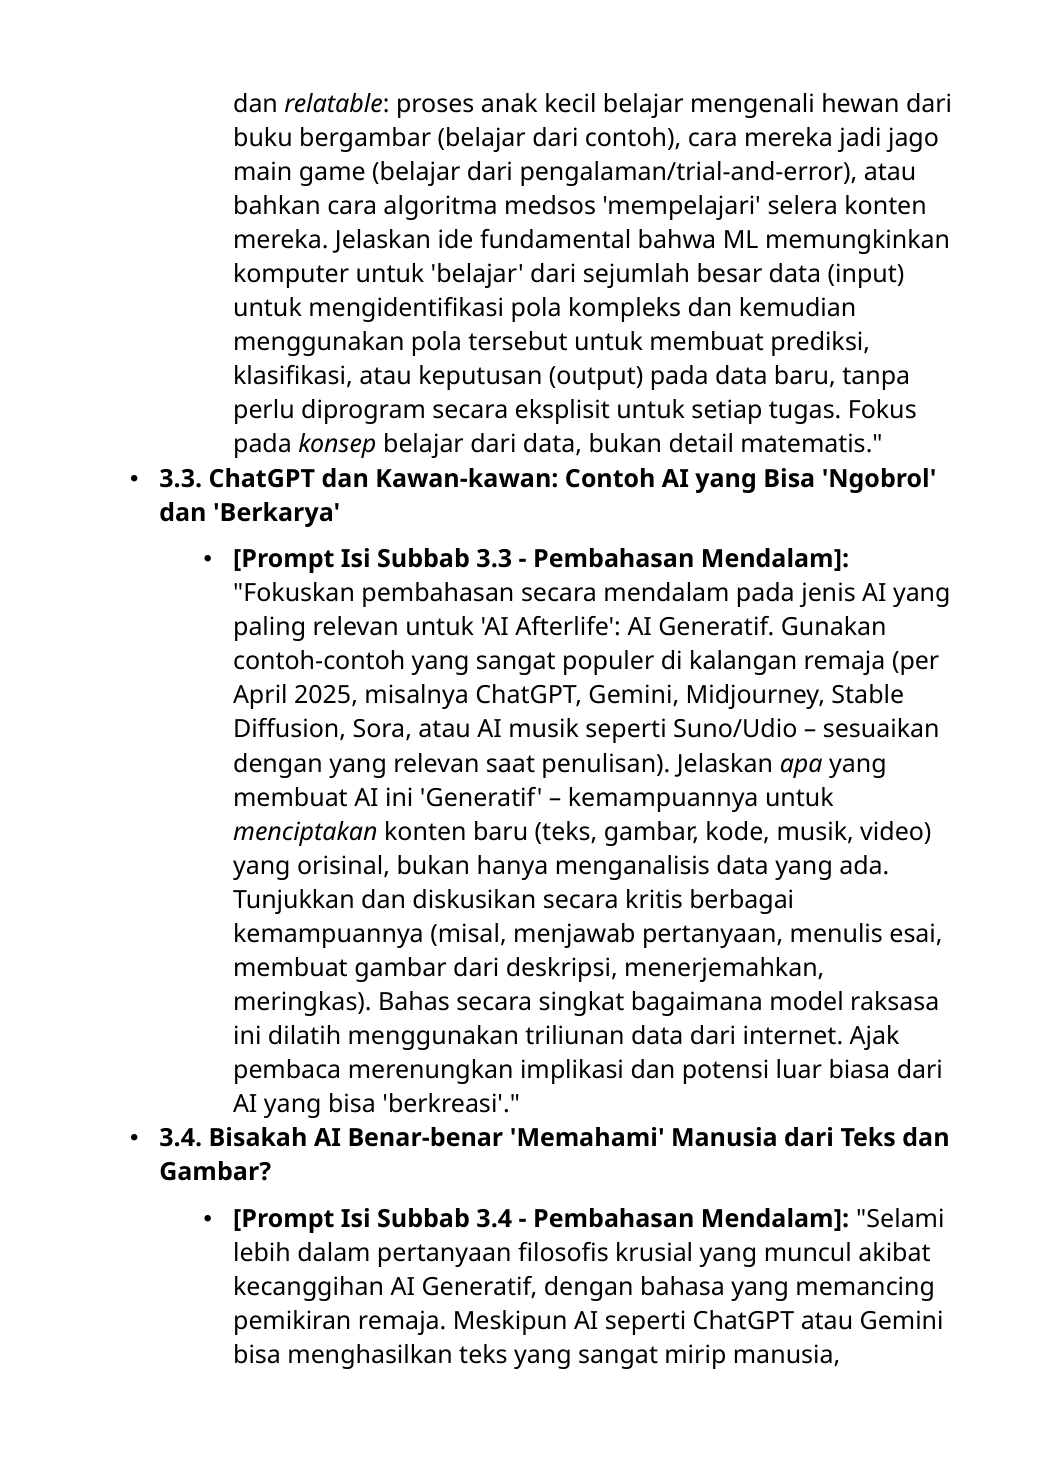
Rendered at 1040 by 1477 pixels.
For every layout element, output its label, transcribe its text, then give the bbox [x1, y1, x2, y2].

list [Prompt Isi Subbab 3.3 - Pembahasan Mendalam]: "Fokuskan pembahasan secara mendalam pada jenis AI yang paling relevan untuk 'AI Afterlife': AI Generatif. Gunakan contoh-contoh yang sangat populer di kalangan remaja (per April 2025, misalnya ChatGPT, Gemini, Midjourney, Stable Diffusion, Sora, atau AI musik seperti Suno/Udio – sesuaikan dengan yang relevan saat penulisan). Jelaskan apa yang membuat AI ini 'Generatif' – kemampuannya untuk menciptakan konten baru (teks, gambar, kode, musik, video) yang orisinal, bukan hanya menganalisis data yang ada. Tunjukkan dan diskusikan secara kritis berbagai kemampuannya (misal, menjawab pertanyaan, menulis esai, membuat gambar dari deskripsi, menerjemahkan, meringkas). Bahas secara singkat bagaimana model raksasa ini dilatih menggunakan triliunan data dari internet. Ajak pembaca merenungkan implikasi dan potensi luar biasa dari AI yang bisa 'berkreasi'." [203, 541, 954, 1120]
list [Prompt Isi Subbab 3.4 - Pembahasan Mendalam]: "Selami lebih dalam pertanyaan filosofis krusial yang muncul akibat kecanggihan AI Generatif, dengan bahasa yang memancing pemikiran remaja. Meskipun AI seperti ChatGPT atau Gemini bisa menghasilkan teks yang sangat mirip manusia, [203, 1201, 954, 1371]
list dan relatable: proses anak kecil belajar mengenali hewan dari buku bergambar (belajar dari contoh), cara mereka jadi jago main game (belajar dari pengalaman/trial-and-error), atau bahkan cara algoritma medsos 'mempelajari' selera konten mereka. Jelaskan ide fundamental bahwa ML memungkinkan komputer untuk 'belajar' dari sejumlah besar data (input) untuk mengidentifikasi pola kompleks dan kemudian menggunakan pola tersebut untuk membuat prediksi, klasifikasi, atau keputusan (output) pada data baru, tanpa perlu diprogram secara eksplisit untuk setiap tugas. Fokus pada konsep belajar dari data, bukan detail matematis." [203, 86, 954, 460]
list 3.4. Bisakah AI Benar-benar 'Memahami' Manusia dari Teks dan Gambar? [130, 1120, 954, 1188]
list 3.3. ChatGPT dan Kawan-kawan: Contoh AI yang Bisa 'Ngobrol' dan 'Berkarya' [130, 460, 954, 528]
